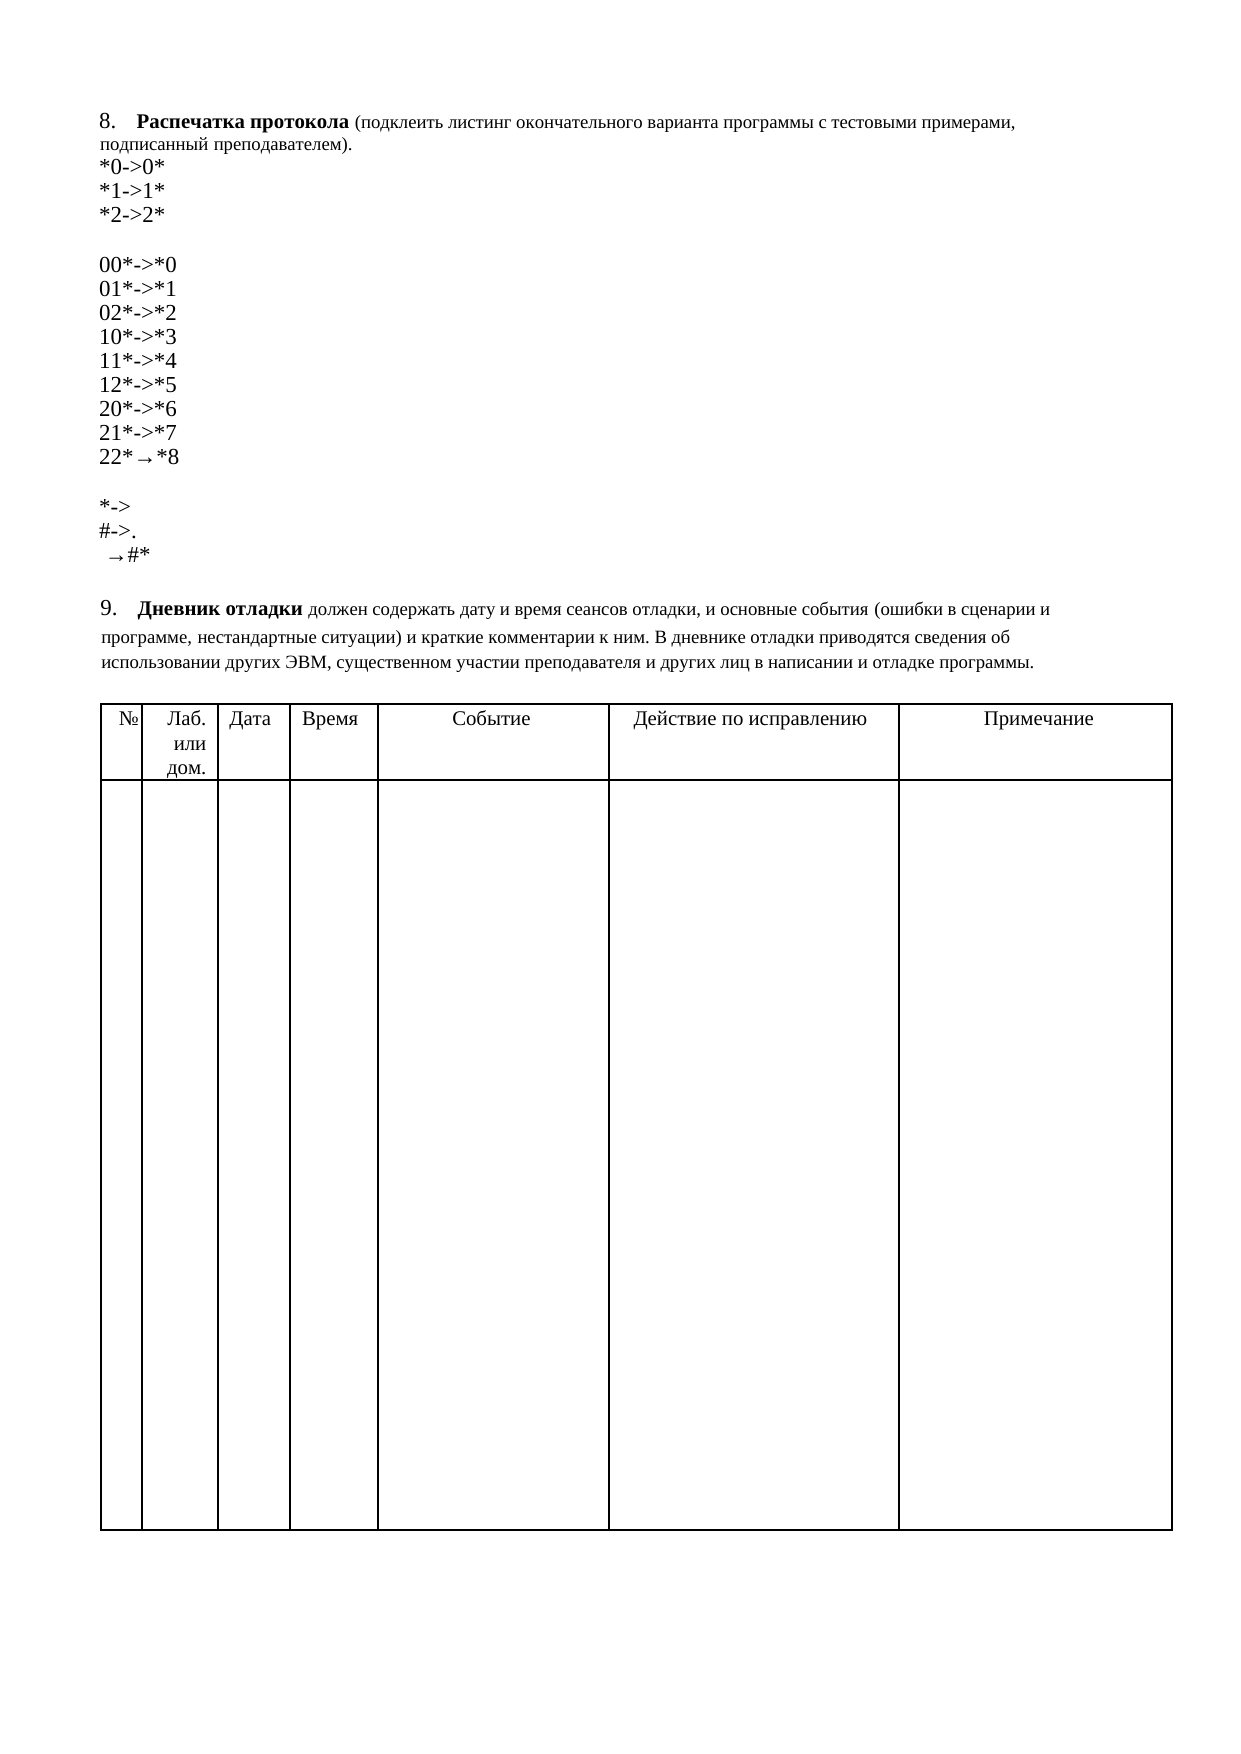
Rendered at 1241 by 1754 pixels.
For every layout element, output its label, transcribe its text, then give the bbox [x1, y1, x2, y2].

table_header Действие по исправлению [610, 705, 898, 729]
text *2->2* [99, 203, 1127, 227]
table_cell [102, 781, 141, 1529]
table_header Время [291, 705, 377, 729]
table_cell [102, 730, 141, 754]
table_cell [610, 755, 898, 779]
table_cell [379, 755, 608, 779]
text →#* [99, 543, 1127, 567]
table_cell [102, 755, 141, 779]
text 10*->*3 [99, 325, 1127, 349]
text 11*->*4 [99, 349, 1127, 373]
text *-> [99, 496, 1127, 519]
text #->. [99, 519, 1127, 543]
table_cell [219, 781, 289, 1529]
text *0->0* [99, 155, 1127, 179]
text 01*->*1 [99, 277, 1127, 301]
table_cell дом. [143, 755, 217, 779]
text 00*->*0 [99, 253, 1127, 277]
table_cell или [143, 730, 217, 754]
table_cell [900, 730, 1171, 754]
table_cell [291, 781, 377, 1529]
table_cell [379, 730, 608, 754]
table_cell [291, 755, 377, 779]
table_cell [610, 781, 898, 1529]
table_cell [219, 755, 289, 779]
text *1->1* [99, 179, 1127, 203]
table_header Лаб. [143, 705, 217, 729]
table_header Примечание [900, 705, 1171, 729]
text 21*->*7 [99, 421, 1127, 445]
table_header Дата [219, 705, 289, 729]
table_header № [102, 705, 141, 729]
table_cell [900, 781, 1171, 1529]
table_cell [379, 781, 608, 1529]
list Распечатка протокола (подклеить листинг окончательного варианта программы с тестовыми примерами, подписанный преподавателем). [99, 109, 1127, 155]
list Дневник отладки должен содержать дату и время сеансов отладки, и основные события (ошибки в сценарии и программе, нестандартные ситуации) и краткие комментарии к ним. В дневнике отладки приводятся сведения об использовании других ЭВМ, существенном участии преподавателя и других лиц в написании и отладке программы. [100, 594, 1062, 672]
table_header Событие [379, 705, 608, 729]
table_cell [900, 755, 1171, 779]
table_cell [143, 781, 217, 1529]
table_cell [291, 730, 377, 754]
text 12*->*5 [99, 373, 1127, 397]
table_cell [610, 730, 898, 754]
text 22*→*8 [99, 445, 1127, 469]
text 02*->*2 [99, 301, 1127, 325]
text 20*->*6 [99, 397, 1127, 421]
table_cell [219, 730, 289, 754]
